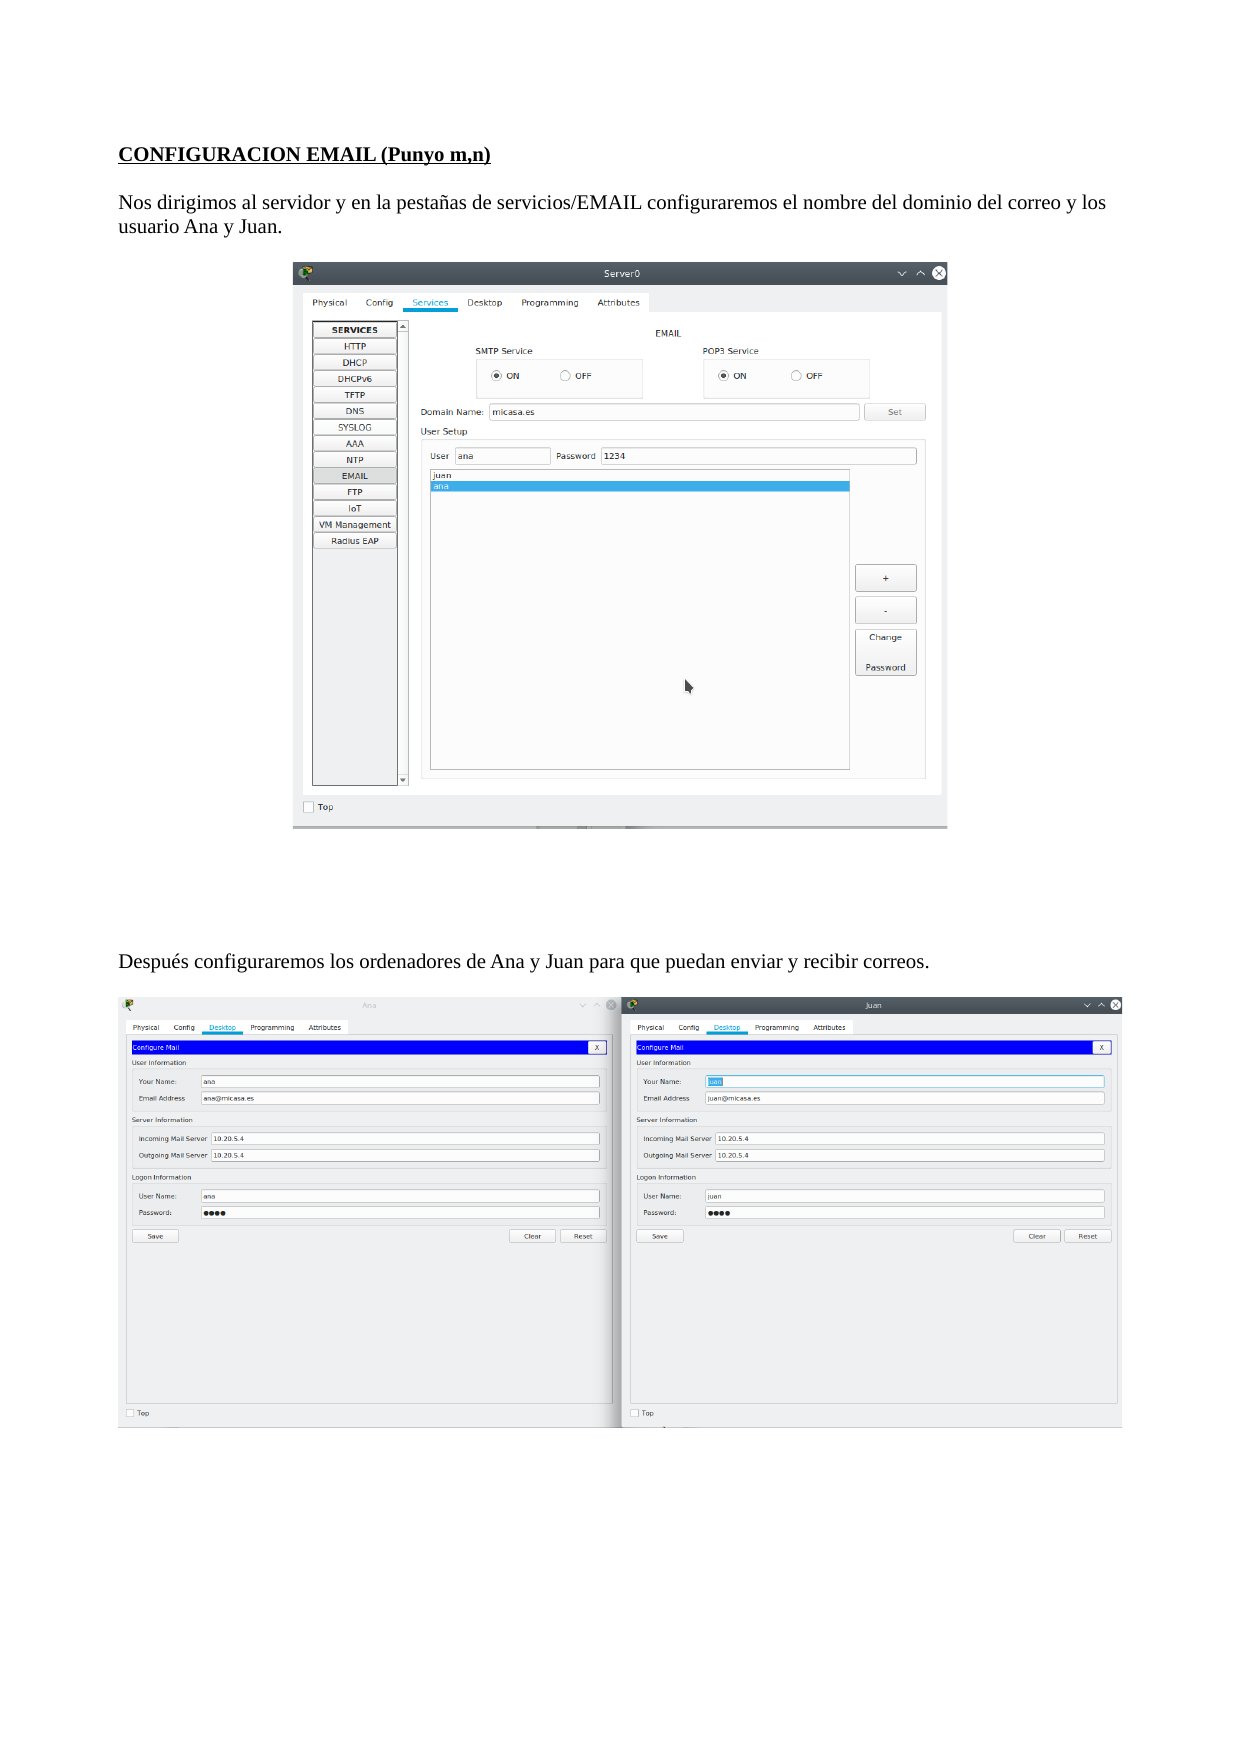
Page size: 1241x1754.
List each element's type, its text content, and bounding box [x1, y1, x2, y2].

picture [292, 262, 948, 829]
text Después configuraremos los ordenadores de Ana y Juan para que puedan enviar y recibir correos. [118, 949, 1122, 973]
text Nos dirigimos al servidor y en la pestañas de servicios/EMAIL configuraremos el nombre del dominio del correo y los usuario Ana y Juan. [118, 190, 1122, 238]
picture [118, 997, 1123, 1428]
text CONFIGURACION EMAIL (Punyo m,n) [118, 142, 1122, 166]
